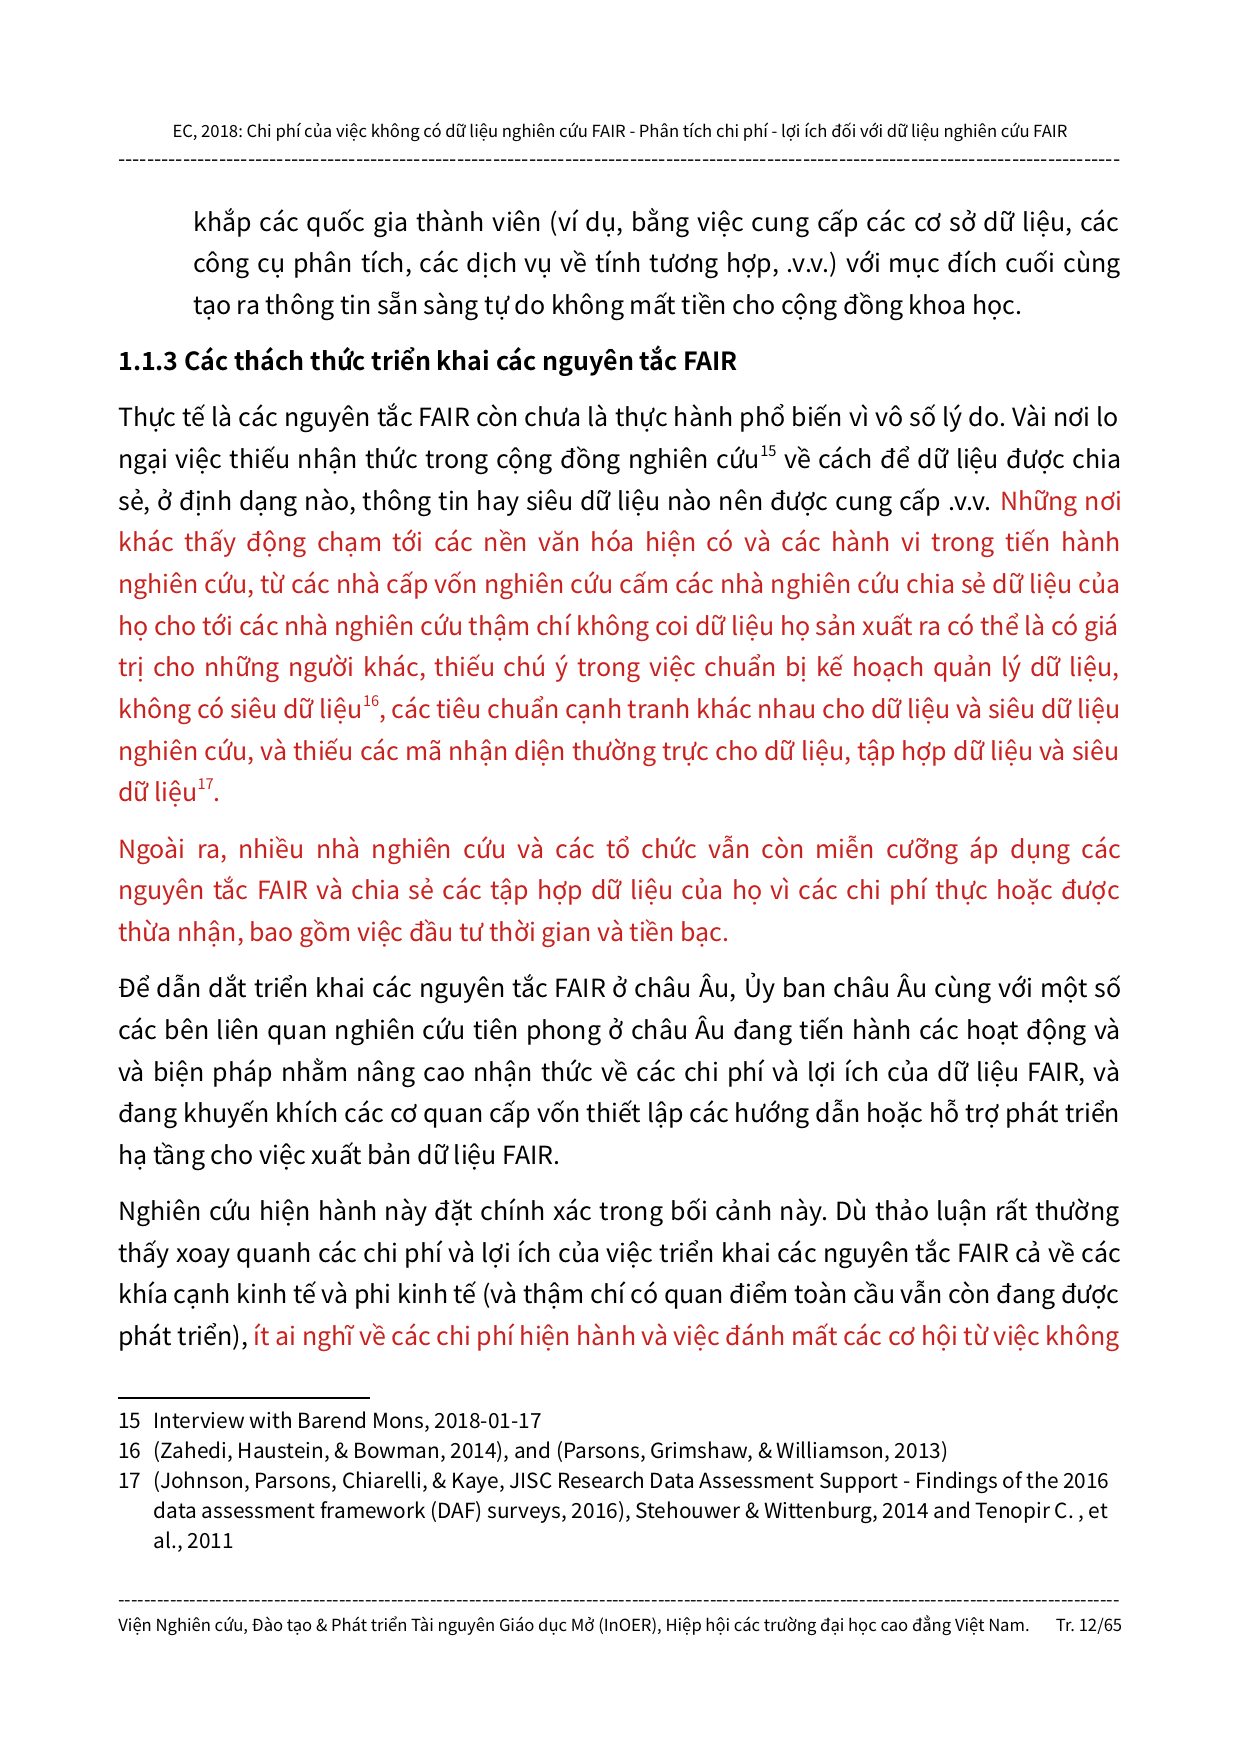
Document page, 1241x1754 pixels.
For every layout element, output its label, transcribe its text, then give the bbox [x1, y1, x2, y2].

text Nghiên cứu hiện hành này đặt chính xác trong bối cảnh này. Dù thảo luận rất thường thấy xoay quanh các chi phí và lợi ích của việc triển khai các nguyên tắc FAIR cả về các khía cạnh kinh tế và phi kinh tế (và thậm chí có quan điểm toàn cầu vẫn còn đang được phát triển), ít ai nghĩ về các chi phí hiện hành và việc đánh mất các cơ hội từ việc không [118, 1192, 1122, 1353]
list khắp các quốc gia thành viên (ví dụ, bằng việc cung cấp các cơ sở dữ liệu, các công cụ phân tích, các dịch vụ về tính tương hợp, .v.v.) với mục đích cuối cùng tạo ra thông tin sẵn sàng tự do không mất tiền cho cộng đồng khoa học. [156, 202, 1122, 322]
text (Johnson, Parsons, Chiarelli, & Kaye, JISC Research Data Assessment Support - Findings of the 2016 data assessment framework (DAF) surveys, 2016), Stehouwer & Wittenburg, 2014 and Tenopir C. , et al., 2011 [118, 1464, 1122, 1555]
text Interview with Barend Mons, 2018-01-17 [118, 1404, 1122, 1434]
text Ngoài ra, nhiều nhà nghiên cứu và các tổ chức vẫn còn miễn cưỡng áp dụng các nguyên tắc FAIR và chia sẻ các tập hợp dữ liệu của họ vì các chi phí thực hoặc được thừa nhận, bao gồm việc đầu tư thời gian và tiền bạc. [118, 829, 1122, 949]
text Thực tế là các nguyên tắc FAIR còn chưa là thực hành phổ biến vì vô số lý do. Vài nơi lo ngại việc thiếu nhận thức trong cộng đồng nghiên cứu về cách để dữ liệu được chia sẻ, ở định dạng nào, thông tin hay siêu dữ liệu nào nên được cung cấp .v.v. Những nơi khác thấy động chạm tới các nền văn hóa hiện có và các hành vi trong tiến hành nghiên cứu, từ các nhà cấp vốn nghiên cứu cấm các nhà nghiên cứu chia sẻ dữ liệu của họ cho tới các nhà nghiên cứu thậm chí không coi dữ liệu họ sản xuất ra có thể là có giá trị cho những người khác, thiếu chú ý trong việc chuẩn bị kế hoạch quản lý dữ liệu, không có siêu dữ liệu, các tiêu chuẩn cạnh tranh khác nhau cho dữ liệu và siêu dữ liệu nghiên cứu, và thiếu các mã nhận diện thường trực cho dữ liệu, tập hợp dữ liệu và siêu dữ liệu. [118, 398, 1122, 809]
text (Zahedi, Haustein, & Bowman, 2014), and (Parsons, Grimshaw, & Williamson, 2013) [118, 1434, 1122, 1464]
text 1.1.3 Các thách thức triển khai các nguyên tắc FAIR [118, 342, 1122, 378]
text Để dẫn dắt triển khai các nguyên tắc FAIR ở châu Âu, Ủy ban châu Âu cùng với một số các bên liên quan nghiên cứu tiên phong ở châu Âu đang tiến hành các hoạt động và và biện pháp nhằm nâng cao nhận thức về các chi phí và lợi ích của dữ liệu FAIR, và đang khuyến khích các cơ quan cấp vốn thiết lập các hướng dẫn hoặc hỗ trợ phát triển hạ tầng cho việc xuất bản dữ liệu FAIR. [118, 969, 1122, 1172]
